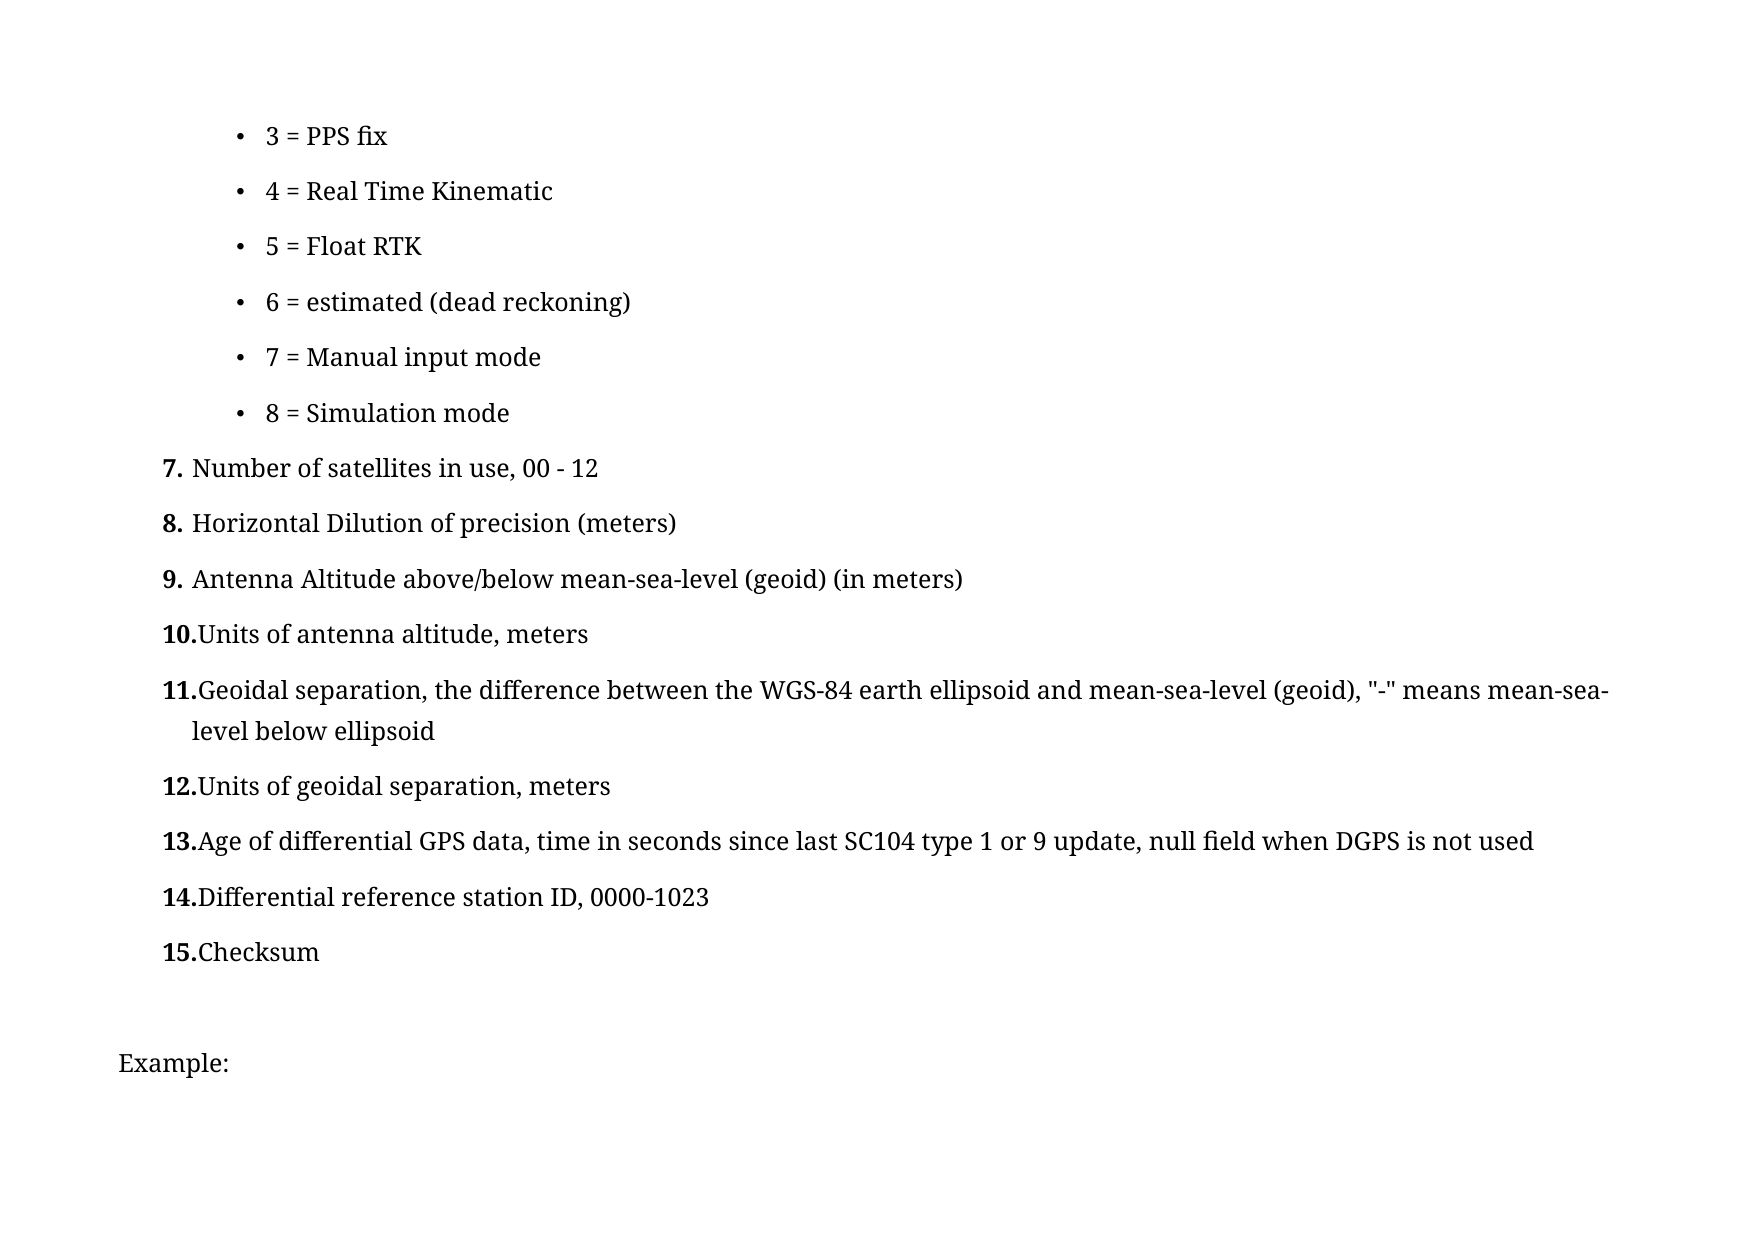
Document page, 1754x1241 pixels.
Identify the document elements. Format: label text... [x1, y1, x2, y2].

list Horizontal Dilution of precision (meters) [162, 506, 1636, 540]
list 8 = Simulation mode [236, 395, 1636, 429]
list Number of satellites in use, 00 - 12 [162, 451, 1636, 485]
list 5 = Float RTK [236, 229, 1636, 263]
list 7 = Manual input mode [236, 340, 1636, 374]
list Antenna Altitude above/below mean-sea-level (geoid) (in meters) [162, 561, 1636, 596]
list Units of geoidal separation, meters [162, 768, 1636, 803]
list Checksum [162, 935, 1636, 969]
list Differential reference station ID, 0000-1023 [162, 879, 1636, 913]
list Geoidal separation, the difference between the WGS-84 earth ellipsoid and mean-sea-level (geoid), "-" means mean-sea-level below ellipsoid [162, 672, 1636, 747]
list Age of differential GPS data, time in seconds since last SC104 type 1 or 9 update, null field when DGPS is not used [162, 824, 1636, 858]
list 4 = Real Time Kinematic [236, 173, 1636, 208]
list 3 = PPS fix [236, 118, 1636, 152]
list Units of antenna altitude, meters [162, 617, 1636, 651]
list 6 = estimated (dead reckoning) [236, 284, 1636, 318]
text Example: [118, 1046, 1636, 1080]
